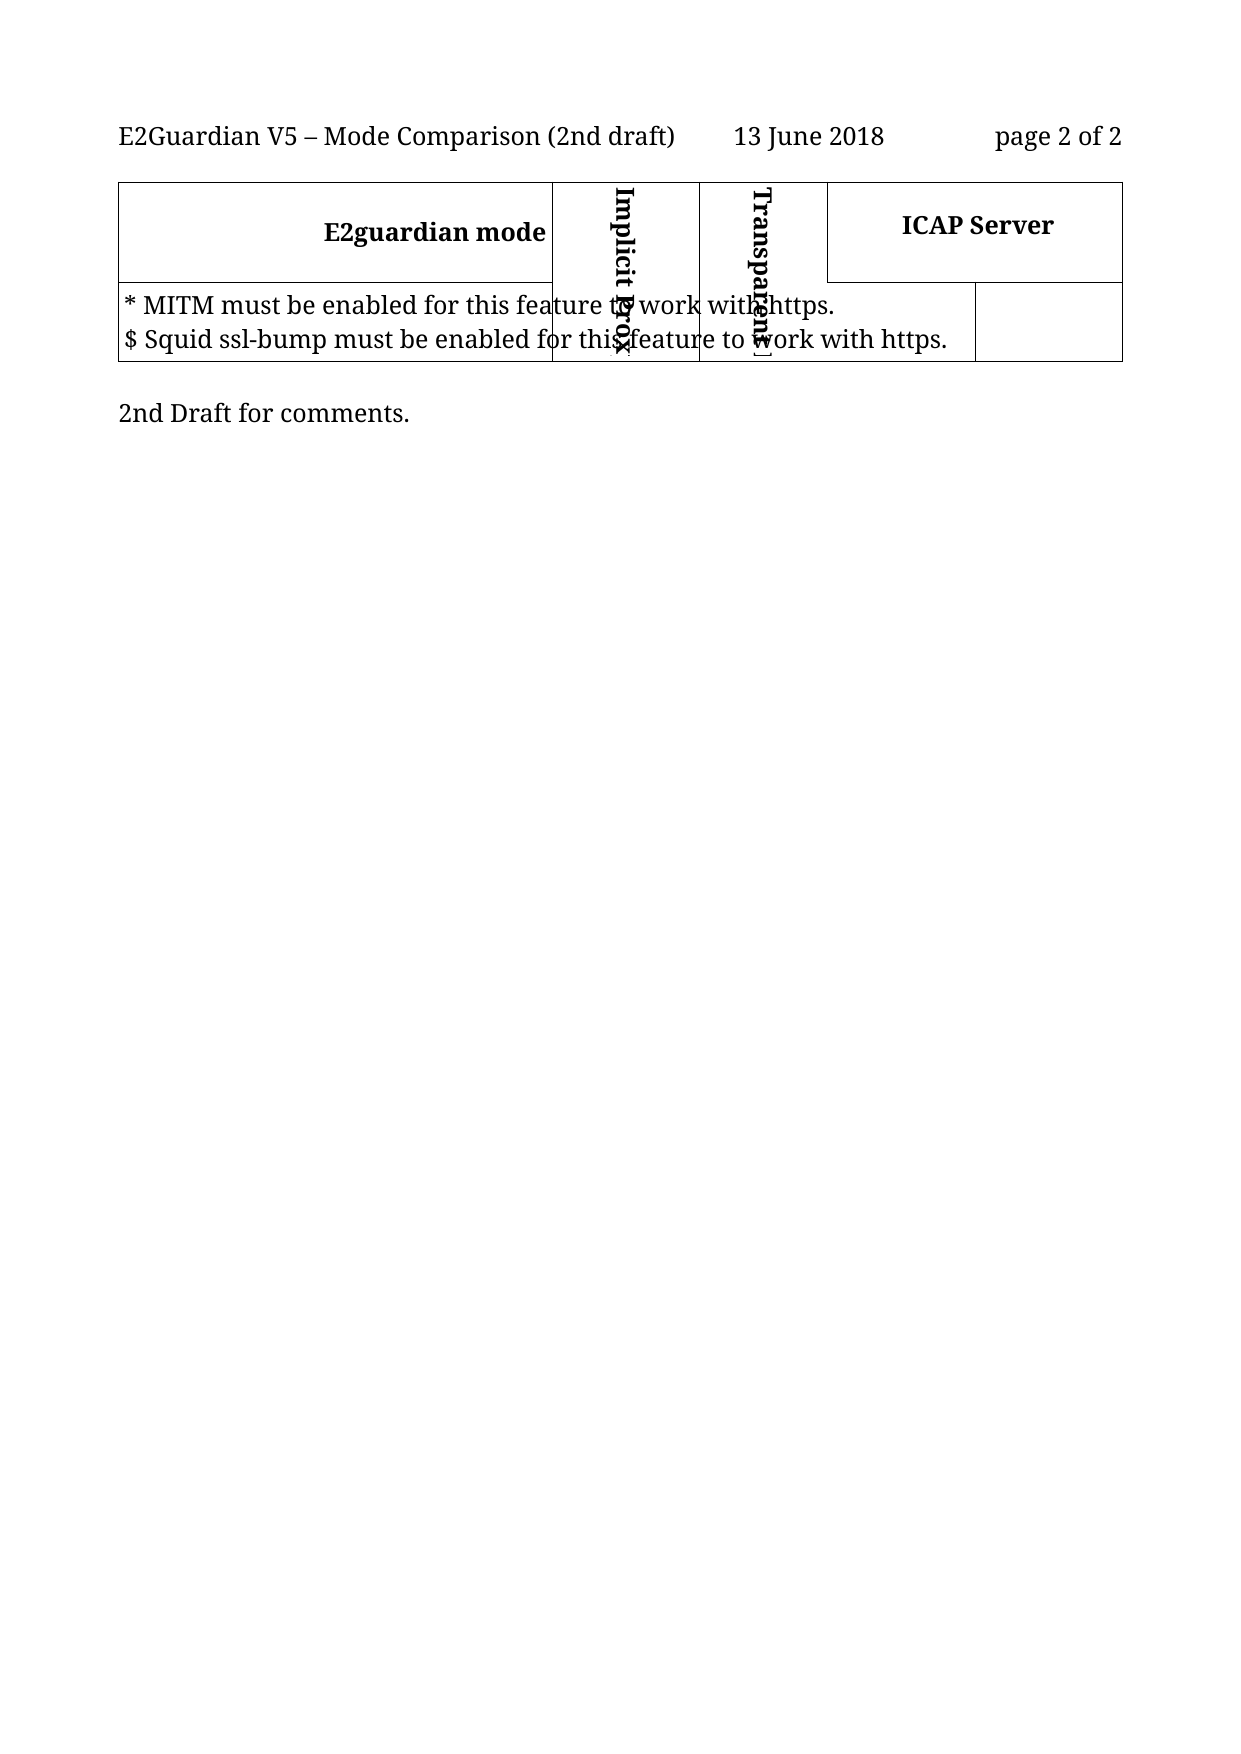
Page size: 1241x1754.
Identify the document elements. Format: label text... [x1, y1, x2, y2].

table_cell [976, 283, 1122, 361]
table_cell * MITM must be enabled for this feature to work with https. $ Squid ssl-bump must be enabled for this feature to work with https. [553, 282, 699, 361]
table_header Transparent Proxy [700, 183, 827, 282]
table_header Implicit Proxy [553, 183, 699, 282]
table_header ICAP Server [828, 183, 1122, 282]
table_cell * MITM must be enabled for this feature to work with https. $ Squid ssl-bump must be enabled for this feature to work with https. [119, 283, 552, 361]
table_cell * MITM must be enabled for this feature to work with https. $ Squid ssl-bump must be enabled for this feature to work with https. [700, 282, 975, 361]
table_header E2guardian mode [119, 183, 552, 282]
text 2nd Draft for comments. [118, 396, 1122, 429]
